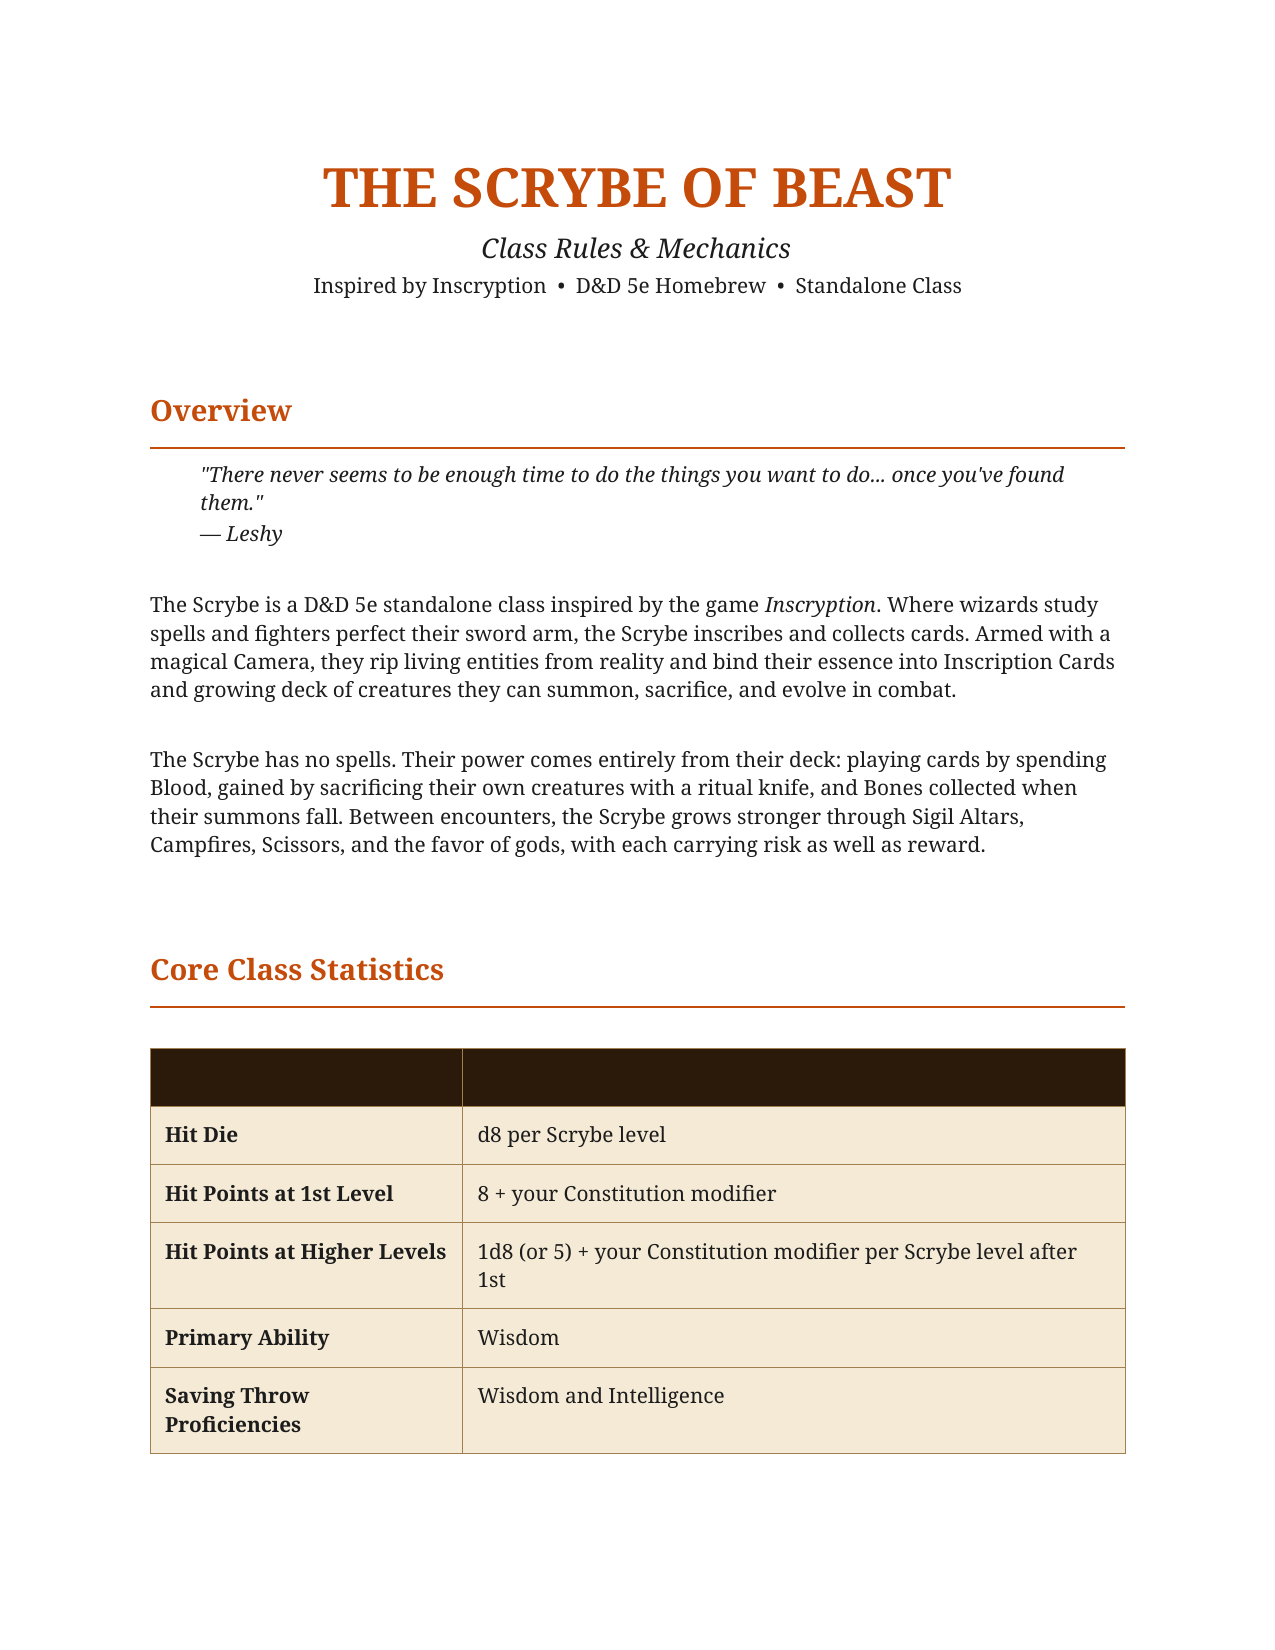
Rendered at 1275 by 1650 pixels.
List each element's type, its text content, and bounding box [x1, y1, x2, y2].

table_cell Hit Points at Higher Levels [151, 1223, 462, 1308]
table_header [151, 1049, 462, 1106]
text — Leshy [200, 519, 1125, 547]
text Core Class Statistics [150, 949, 1125, 1006]
text The Scrybe is a D&D 5e standalone class inspired by the game Inscryption. Where wizards study spells and fighters perfect their sword arm, the Scrybe inscribes and collects cards. Armed with a magical Camera, they rip living entities from reality and bind their essence into Inscription Cards and growing deck of creatures they can summon, sacrifice, and evolve in combat. [150, 590, 1125, 704]
text The Scrybe has no spells. Their power comes entirely from their deck: playing cards by spending Blood, gained by sacrificing their own creatures with a ritual knife, and Bones collected when their summons fall. Between encounters, the Scrybe grows stronger through Sigil Altars, Campfires, Scissors, and the favor of gods, with each carrying risk as well as reward. [150, 745, 1125, 859]
table_cell Hit Die [151, 1107, 462, 1164]
table_cell Wisdom [463, 1309, 1125, 1366]
table_cell Hit Points at 1st Level [151, 1165, 462, 1222]
table_cell 1d8 (or 5) + your Constitution modifier per Scrybe level after 1st [463, 1223, 1125, 1308]
table_cell d8 per Scrybe level [463, 1107, 1125, 1164]
table_cell Wisdom and Intelligence [463, 1368, 1125, 1453]
table_cell Primary Ability [151, 1309, 462, 1366]
table_cell 8 + your Constitution modifier [463, 1165, 1125, 1222]
text THE SCRYBE OF BEAST [150, 150, 1125, 224]
table_header [463, 1049, 1125, 1106]
text Inspired by Inscryption • D&D 5e Homebrew • Standalone Class [150, 271, 1125, 299]
text "There never seems to be enough time to do the things you want to do... once you've found them." [200, 460, 1125, 517]
text Overview [150, 390, 1125, 447]
table_cell Saving Throw Proficiencies [151, 1368, 462, 1453]
text Class Rules & Mechanics [150, 230, 1125, 267]
